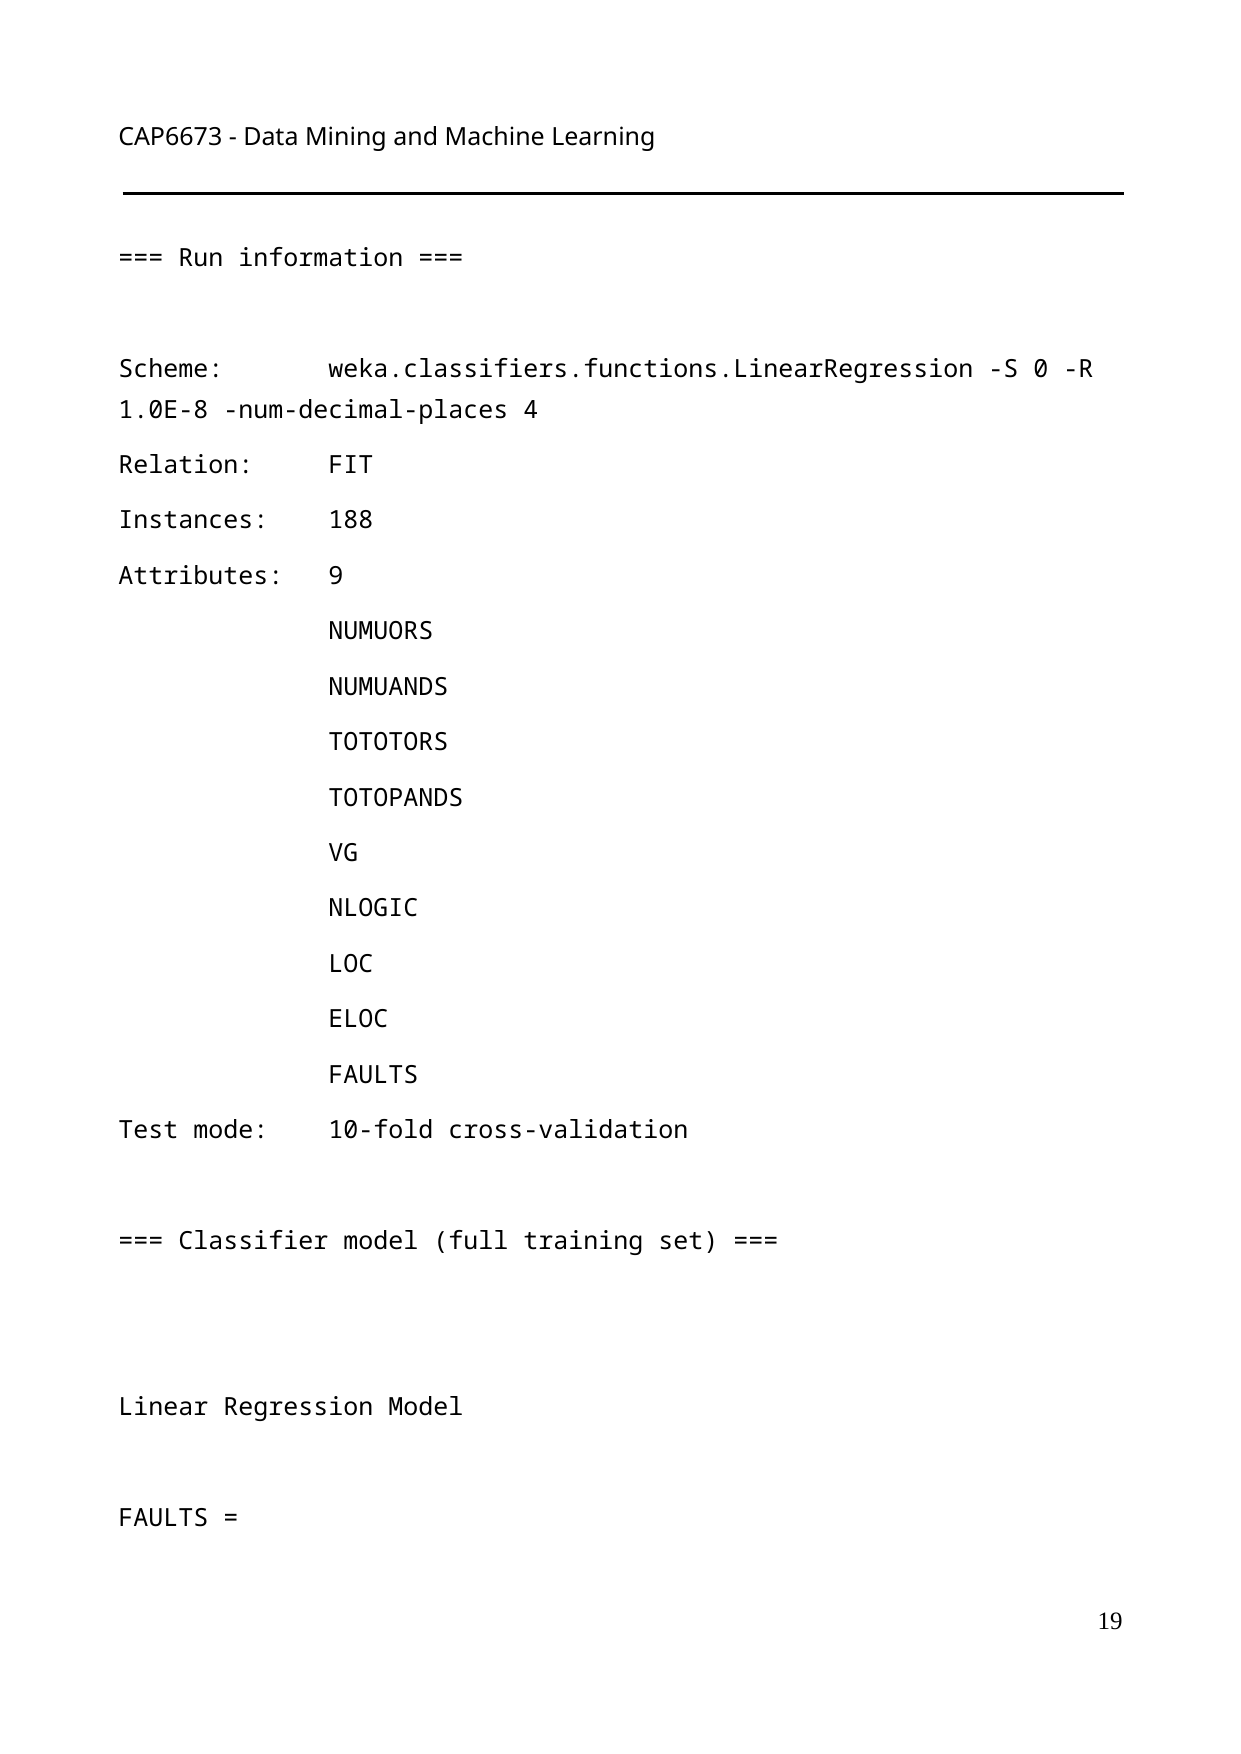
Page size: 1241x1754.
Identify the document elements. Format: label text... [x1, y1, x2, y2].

text NUMUANDS [118, 668, 1122, 702]
text NLOGIC [118, 890, 1122, 924]
text Attributes: 9 [118, 558, 1122, 592]
text Linear Regression Model [118, 1389, 1122, 1423]
text VG [118, 835, 1122, 869]
text Instances: 188 [118, 502, 1122, 536]
text LOC [118, 946, 1122, 979]
text NUMUORS [118, 613, 1122, 647]
text TOTOTORS [118, 724, 1122, 758]
text Scheme: weka.classifiers.functions.LinearRegression -S 0 -R 1.0E-8 -num-decimal-places 4 [118, 351, 1122, 425]
text Test mode: 10-fold cross-validation [118, 1112, 1122, 1146]
text === Classifier model (full training set) === [118, 1223, 1122, 1257]
text TOTOPANDS [118, 779, 1122, 813]
text ELOC [118, 1001, 1122, 1035]
text FAULTS = [118, 1500, 1122, 1534]
text FAULTS [118, 1056, 1122, 1090]
text Relation: FIT [118, 447, 1122, 481]
text === Run information === [118, 240, 1122, 274]
